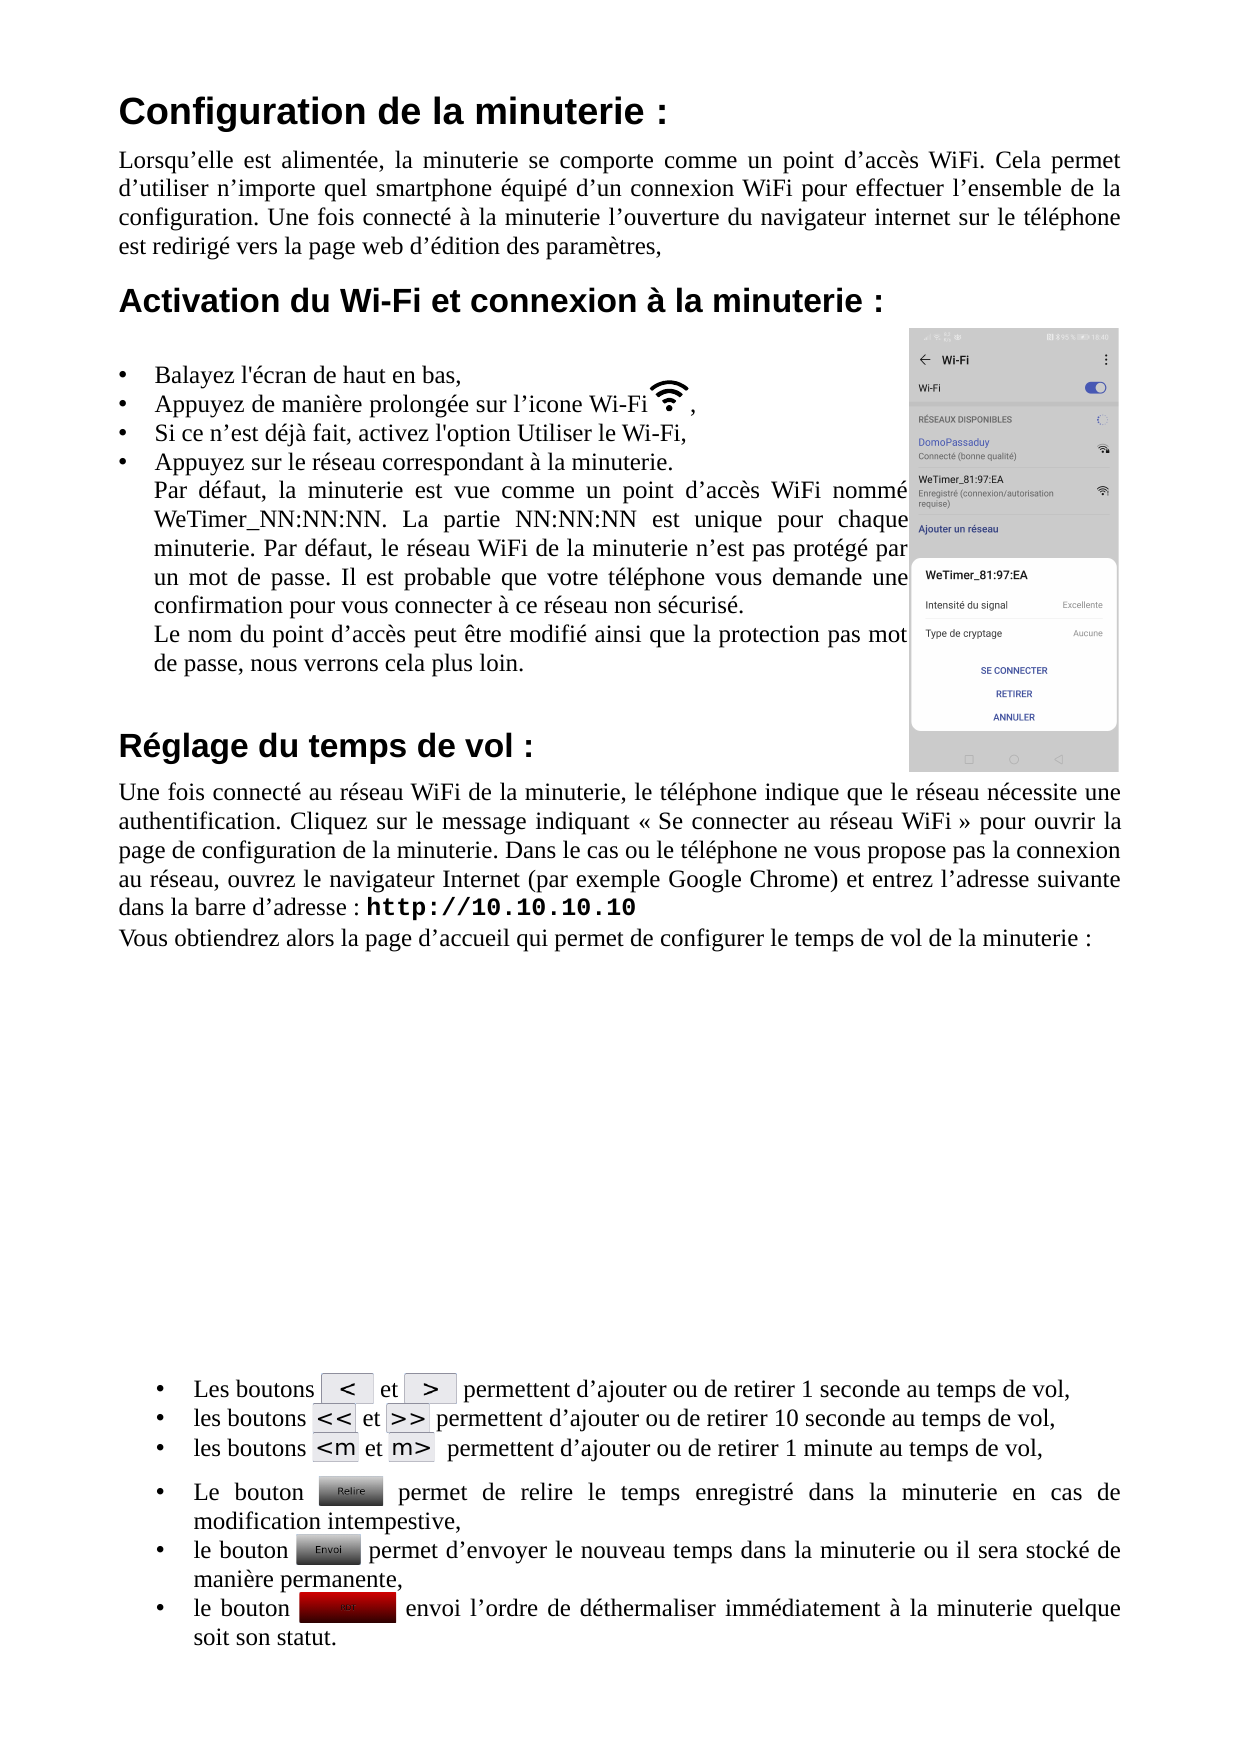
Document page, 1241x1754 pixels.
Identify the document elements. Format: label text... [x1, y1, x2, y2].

list Les boutons et permettent d’ajouter ou de retirer 1 seconde au temps de vol, [156, 952, 1122, 1403]
list le bouton envoi l’ordre de déthermaliser immédiatement à la minuterie quelque soit son statut. [156, 1593, 1122, 1651]
list les boutons et permettent d’ajouter ou de retirer 1 minute au temps de vol, [435, 1433, 1122, 1462]
text Lorsqu’elle est alimentée, la minuterie se comporte comme un point d’accès WiFi. Cela permet d’utiliser n’importe quel smartphone équipé d’un connexion WiFi pour effectuer l’ensemble de la configuration. Une fois connecté à la minuterie l’ouverture du navigateur internet sur le téléphone est redirigé vers la page web d’édition des paramètres, [118, 145, 1122, 260]
picture [296, 1534, 361, 1565]
list les boutons et permettent d’ajouter ou de retirer 10 seconde au temps de vol, [430, 1403, 1122, 1433]
list Appuyez de manière prolongée sur l’icone Wi-Fi , [118, 389, 909, 418]
list Par défaut, la minuterie est vue comme un point d’accès WiFi nommé WeTimer_NN:NN:NN. La partie NN:NN:NN est unique pour chaque minuterie. Par défaut, le réseau WiFi de la minuterie n’est pas protégé par un mot de passe. Il est probable que votre téléphone vous demande une confirmation pour vous connecter à ce réseau non sécurisé. [118, 475, 909, 619]
list Si ce n’est déjà fait, activez l'option Utiliser le Wi-Fi, [118, 418, 909, 447]
list les boutons et permettent d’ajouter ou de retirer 1 minute au temps de vol, [156, 1433, 312, 1462]
subtitle Configuration de la minuterie : [118, 88, 1122, 132]
picture [318, 1476, 384, 1506]
picture [312, 1373, 374, 1462]
subtitle Activation du Wi-Fi et connexion à la minuterie : [118, 281, 1122, 319]
text Une fois connecté au réseau WiFi de la minuterie, le téléphone indique que le réseau nécessite une authentification. Cliquez sur le message indiquant « Se connecter au réseau WiFi » pour ouvrir la page de configuration de la minuterie. Dans le cas ou le téléphone ne vous propose pas la connexion au réseau, ouvrez le navigateur Internet (par exemple Google Chrome) et entrez l’adresse suivante dans la barre d’adresse : http://10.10.10.10 [118, 777, 1122, 923]
picture [299, 1592, 397, 1623]
list Le bouton permet de relire le temps enregistré dans la minuterie en cas de modification intempestive, [156, 1476, 1122, 1535]
list les boutons et permettent d’ajouter ou de retirer 10 seconde au temps de vol, [156, 1403, 312, 1433]
list Le nom du point d’accès peut être modifié ainsi que la protection pas mot de passe, nous verrons cela plus loin. [118, 619, 909, 677]
picture [386, 1373, 457, 1462]
list le bouton permet d’envoyer le nouveau temps dans la minuterie ou il sera stocké de manière permanente, [156, 1535, 1122, 1593]
list Balayez l'écran de haut en bas, [118, 360, 909, 389]
list Appuyez sur le réseau correspondant à la minuterie. [118, 447, 909, 475]
text Vous obtiendrez alors la page d’accueil qui permet de configurer le temps de vol de la minuterie : [118, 923, 1122, 952]
subtitle Réglage du temps de vol : [118, 726, 909, 765]
picture [909, 328, 1119, 772]
